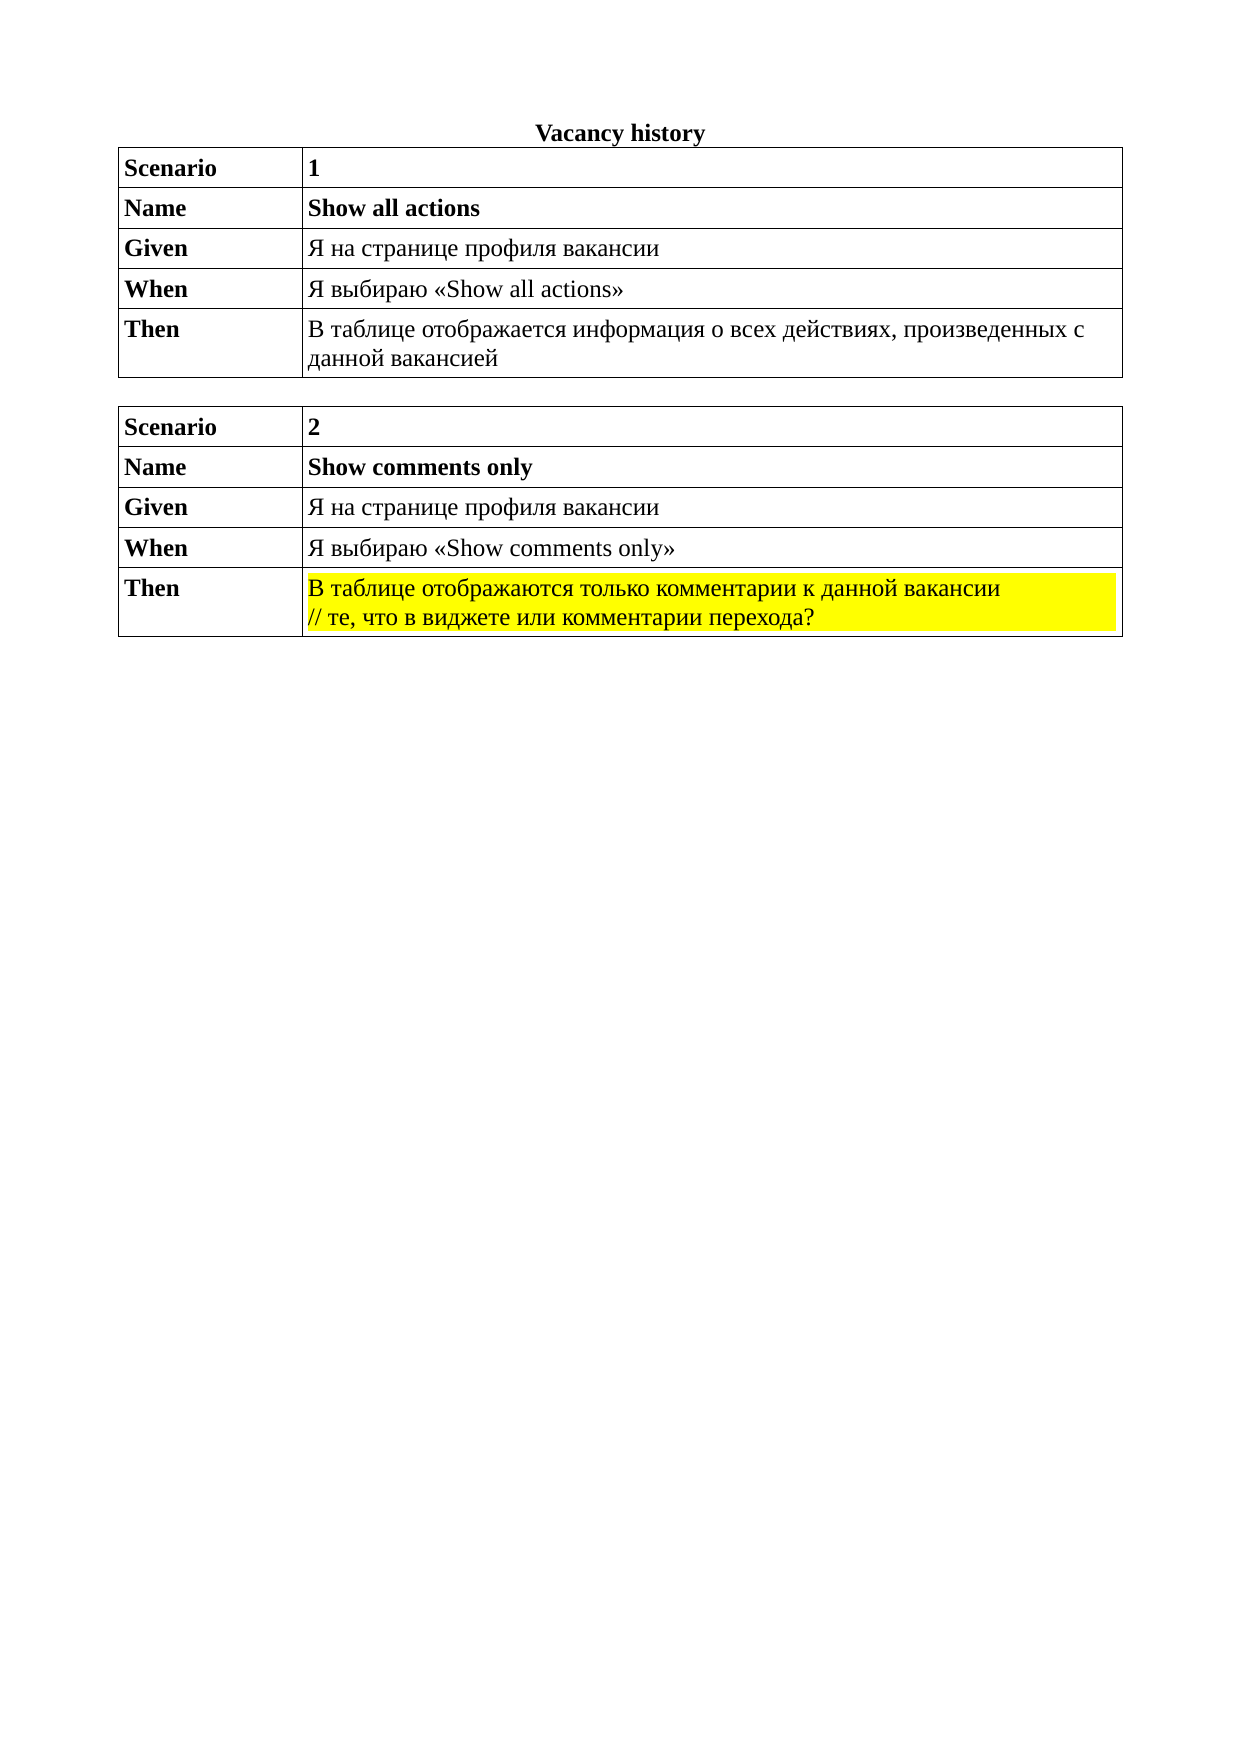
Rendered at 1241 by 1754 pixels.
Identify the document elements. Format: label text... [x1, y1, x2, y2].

table_cell Then [119, 568, 302, 636]
table_cell В таблице отображаются только комментарии к данной вакансии // те, что в виджете или комментарии перехода? [303, 568, 1122, 636]
table_cell When [119, 269, 302, 308]
table_cell Я на странице профиля вакансии [303, 488, 1122, 527]
table_cell Show comments only [303, 447, 1122, 487]
table_header 1 [303, 148, 1122, 187]
table_cell Name [119, 188, 302, 227]
table_cell В таблице отображается информация о всех действиях, произведенных с данной вакансией [303, 309, 1122, 377]
table_cell When [119, 528, 302, 567]
table_cell Given [119, 229, 302, 268]
table_cell Я на странице профиля вакансии [303, 229, 1122, 268]
table_cell Я выбираю «Show all actions» [303, 269, 1122, 308]
table_header Scenario [119, 407, 302, 446]
table_cell Given [119, 488, 302, 527]
table_header 2 [303, 407, 1122, 446]
table_cell Show all actions [303, 188, 1122, 227]
table_cell Я выбираю «Show comments only» [303, 528, 1122, 567]
text Vacancy history [118, 118, 1122, 147]
table_cell Then [119, 309, 302, 377]
table_header Scenario [119, 148, 302, 187]
table_cell Name [119, 447, 302, 487]
